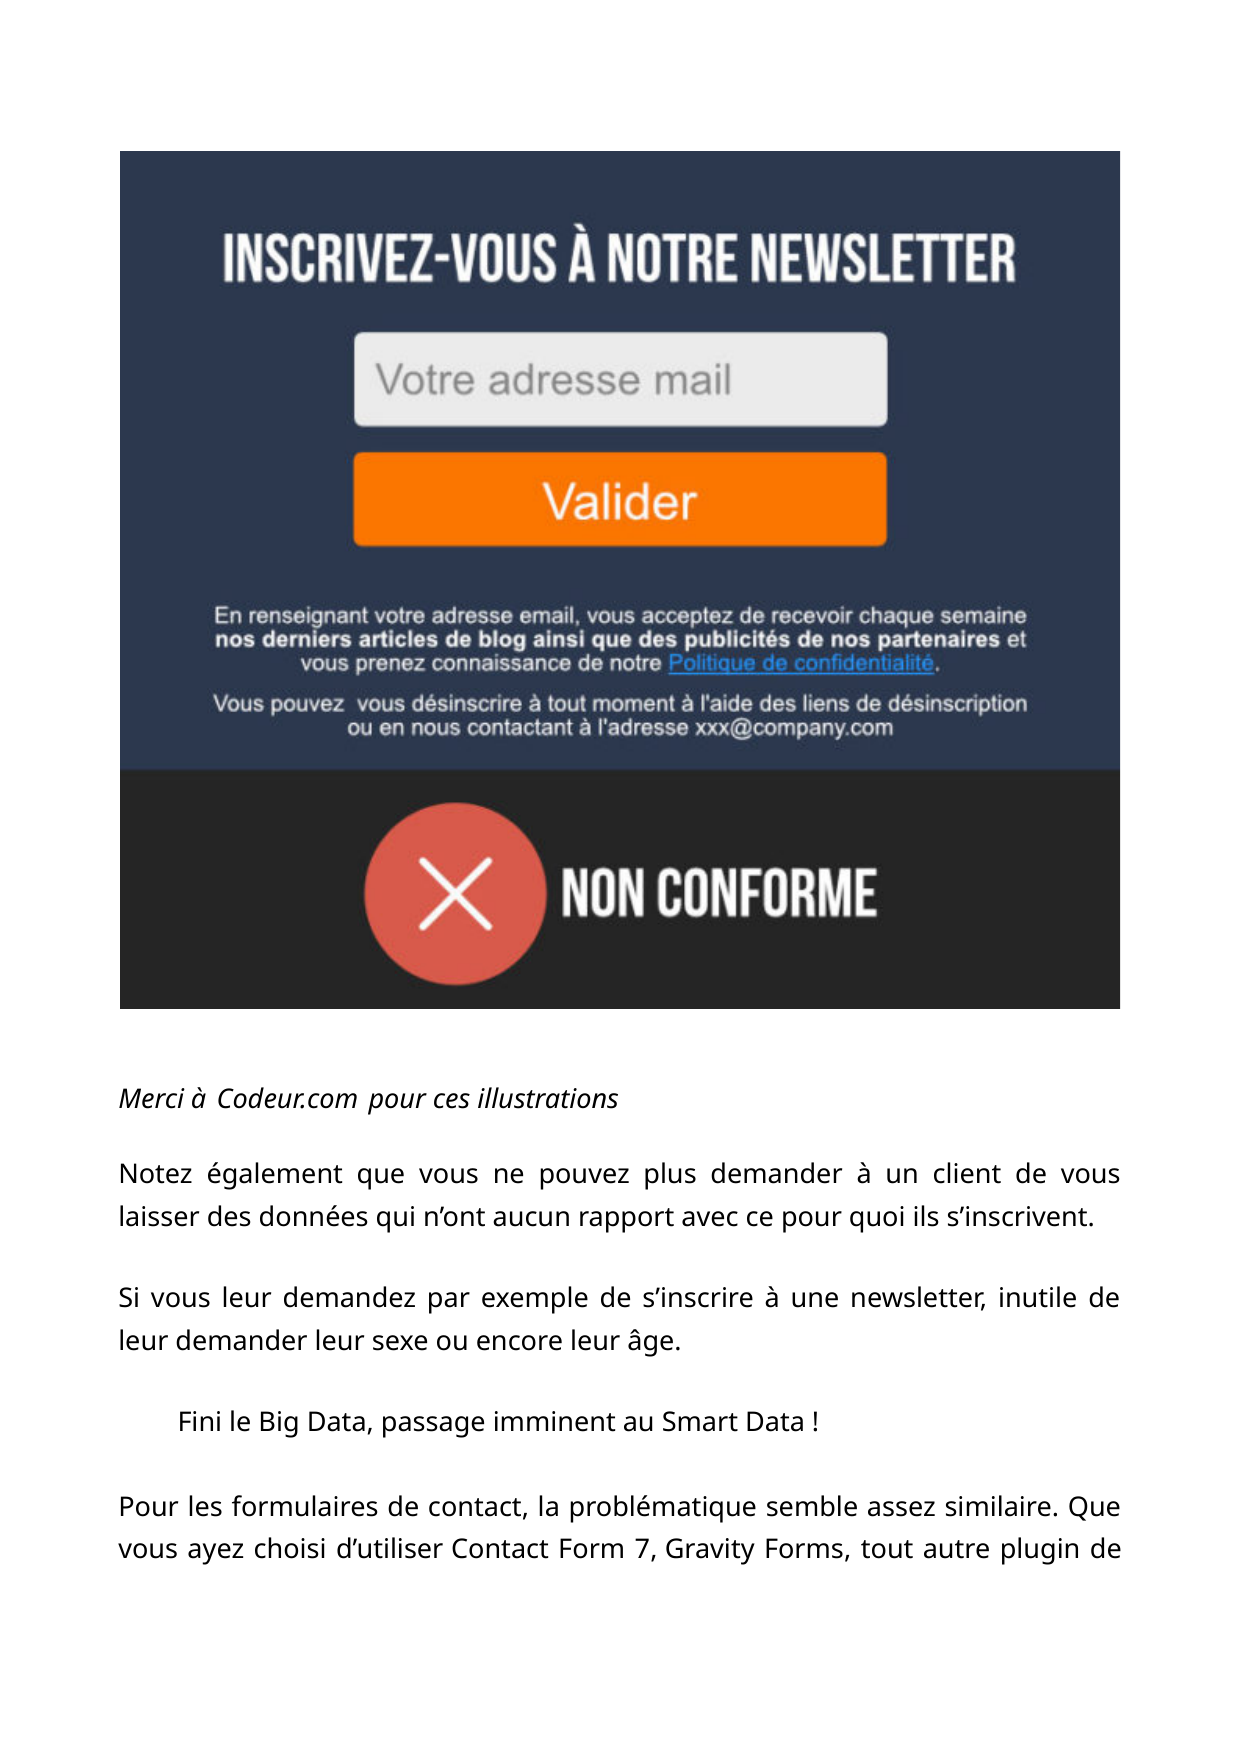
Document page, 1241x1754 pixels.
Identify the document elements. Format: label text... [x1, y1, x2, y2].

text Merci à Codeur.com pour ces illustrations [118, 1079, 1122, 1116]
picture [120, 151, 1121, 1009]
text Si vous leur demandez par exemple de s’inscrire à une newsletter, inutile de leur demander leur sexe ou encore leur âge. [118, 1278, 1122, 1358]
text Pour les formulaires de contact, la problématique semble assez similaire. Que vous ayez choisi d’utiliser Contact Form 7, Gravity Forms, tout autre plugin de [118, 1487, 1122, 1566]
text Notez également que vous ne pouvez plus demander à un client de vous laisser des données qui n’ont aucun rapport avec ce pour quoi ils s’inscrivent. [118, 1155, 1122, 1234]
text Fini le Big Data, passage imminent au Smart Data ! [177, 1402, 1063, 1439]
